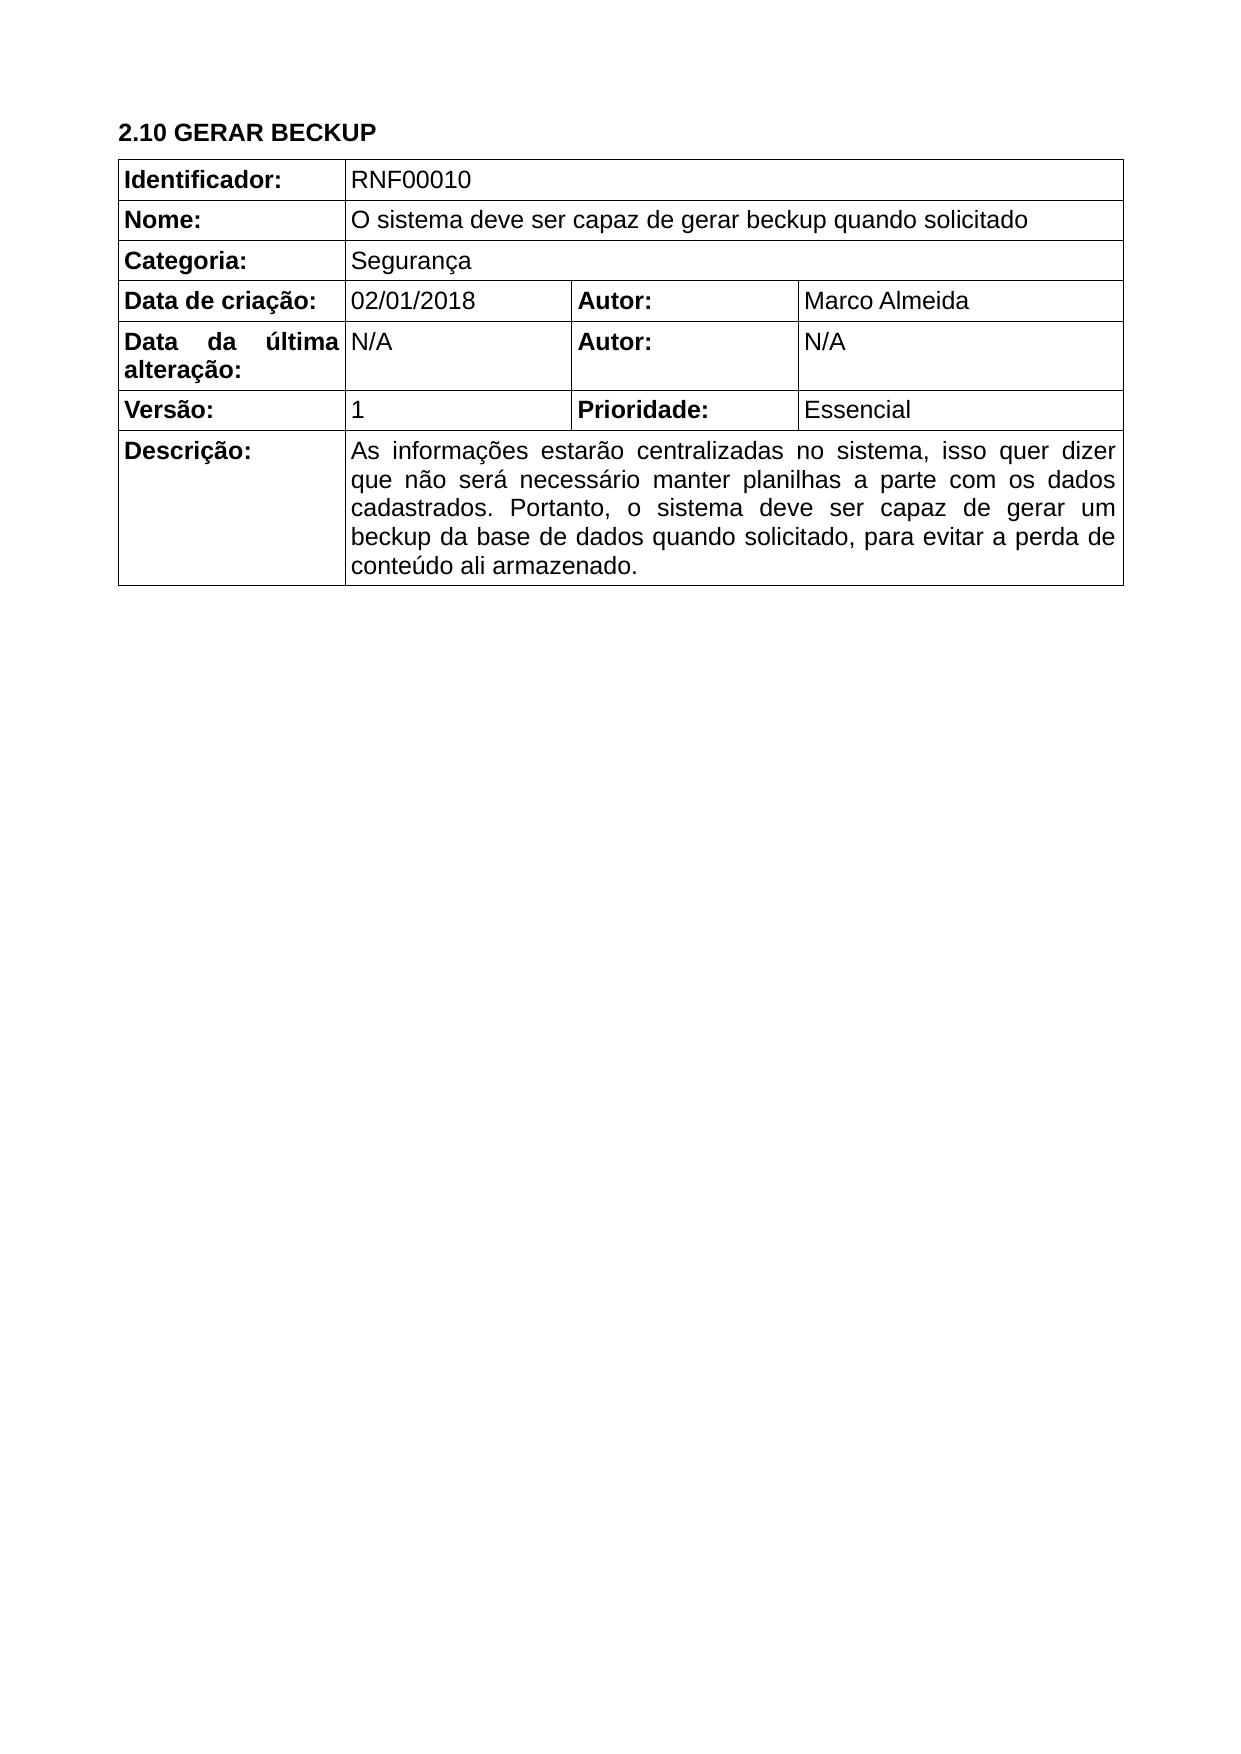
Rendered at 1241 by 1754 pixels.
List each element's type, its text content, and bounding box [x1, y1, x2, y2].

table_cell N/A [799, 322, 1123, 390]
table_cell Marco Almeida [799, 281, 1123, 321]
table_cell Segurança [346, 241, 1123, 280]
table_cell Essencial [799, 391, 1123, 430]
table_cell 02/01/2018 [346, 281, 571, 321]
table_cell Descrição: [119, 431, 345, 585]
subtitle 2.10 GERAR BECKUP [118, 118, 1122, 147]
table_cell Autor: [572, 281, 798, 321]
table_cell Nome: [119, 201, 345, 240]
table_cell Categoria: [119, 241, 345, 280]
table_header RNF00010 [346, 160, 1123, 200]
table_cell N/A [346, 322, 571, 390]
table_cell Data de criação: [119, 281, 345, 321]
table_header Identificador: [119, 160, 345, 200]
table_cell O sistema deve ser capaz de gerar beckup quando solicitado [346, 201, 1123, 240]
table_cell As informações estarão centralizadas no sistema, isso quer dizer que não será necessário manter planilhas a parte com os dados cadastrados. Portanto, o sistema deve ser capaz de gerar um beckup da base de dados quando solicitado, para evitar a perda de conteúdo ali armazenado. [346, 431, 1123, 585]
table_cell Versão: [119, 391, 345, 430]
table_cell Data da última alteração: [119, 322, 345, 390]
table_cell Prioridade: [572, 391, 798, 430]
table_cell 1 [346, 391, 571, 430]
table_cell Autor: [572, 322, 798, 390]
